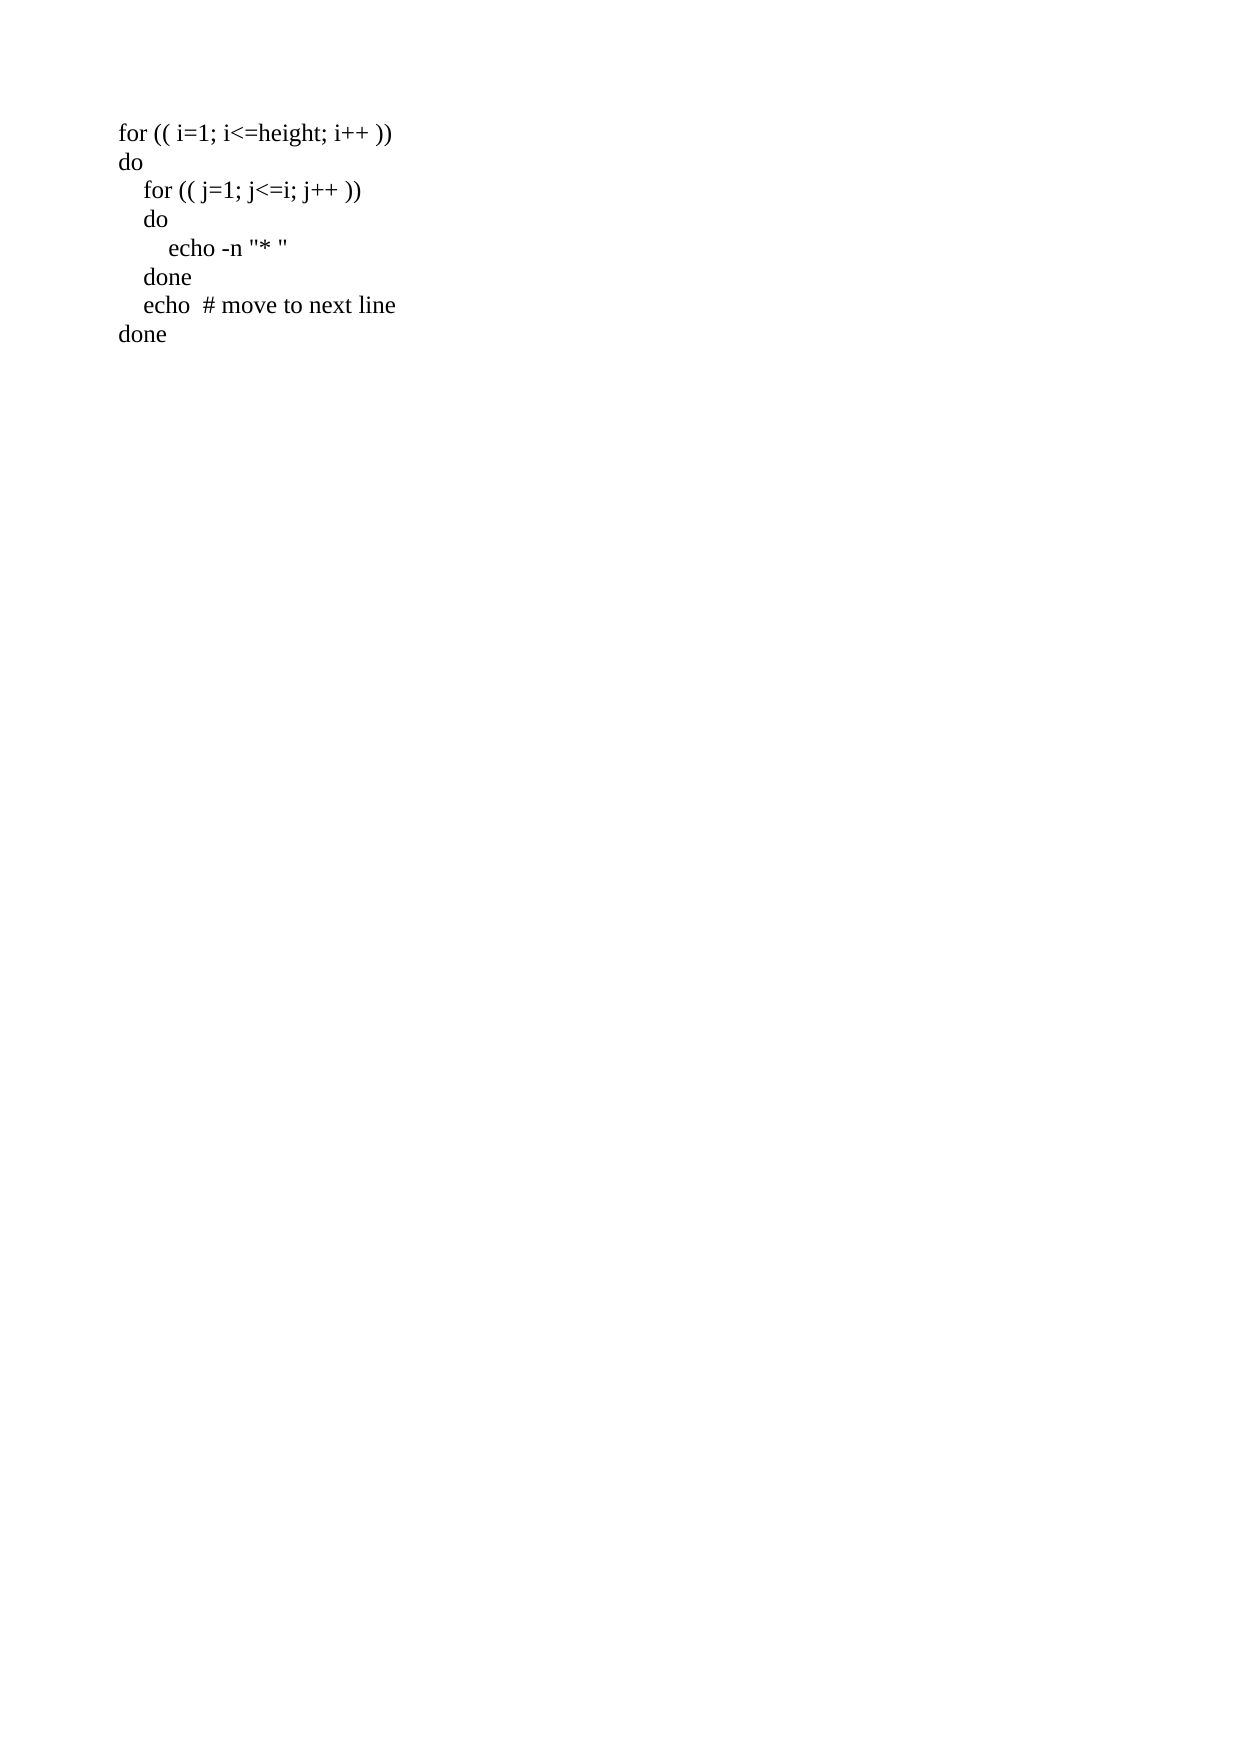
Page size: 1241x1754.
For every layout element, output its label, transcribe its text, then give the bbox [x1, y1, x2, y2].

text do [118, 204, 1122, 233]
text echo # move to next line [118, 291, 1122, 319]
text done [118, 262, 1122, 291]
text echo -n "* " [118, 233, 1122, 262]
text for (( i=1; i<=height; i++ )) [118, 118, 1122, 147]
text done [118, 319, 1122, 348]
text for (( j=1; j<=i; j++ )) [118, 176, 1122, 204]
text do [118, 147, 1122, 176]
